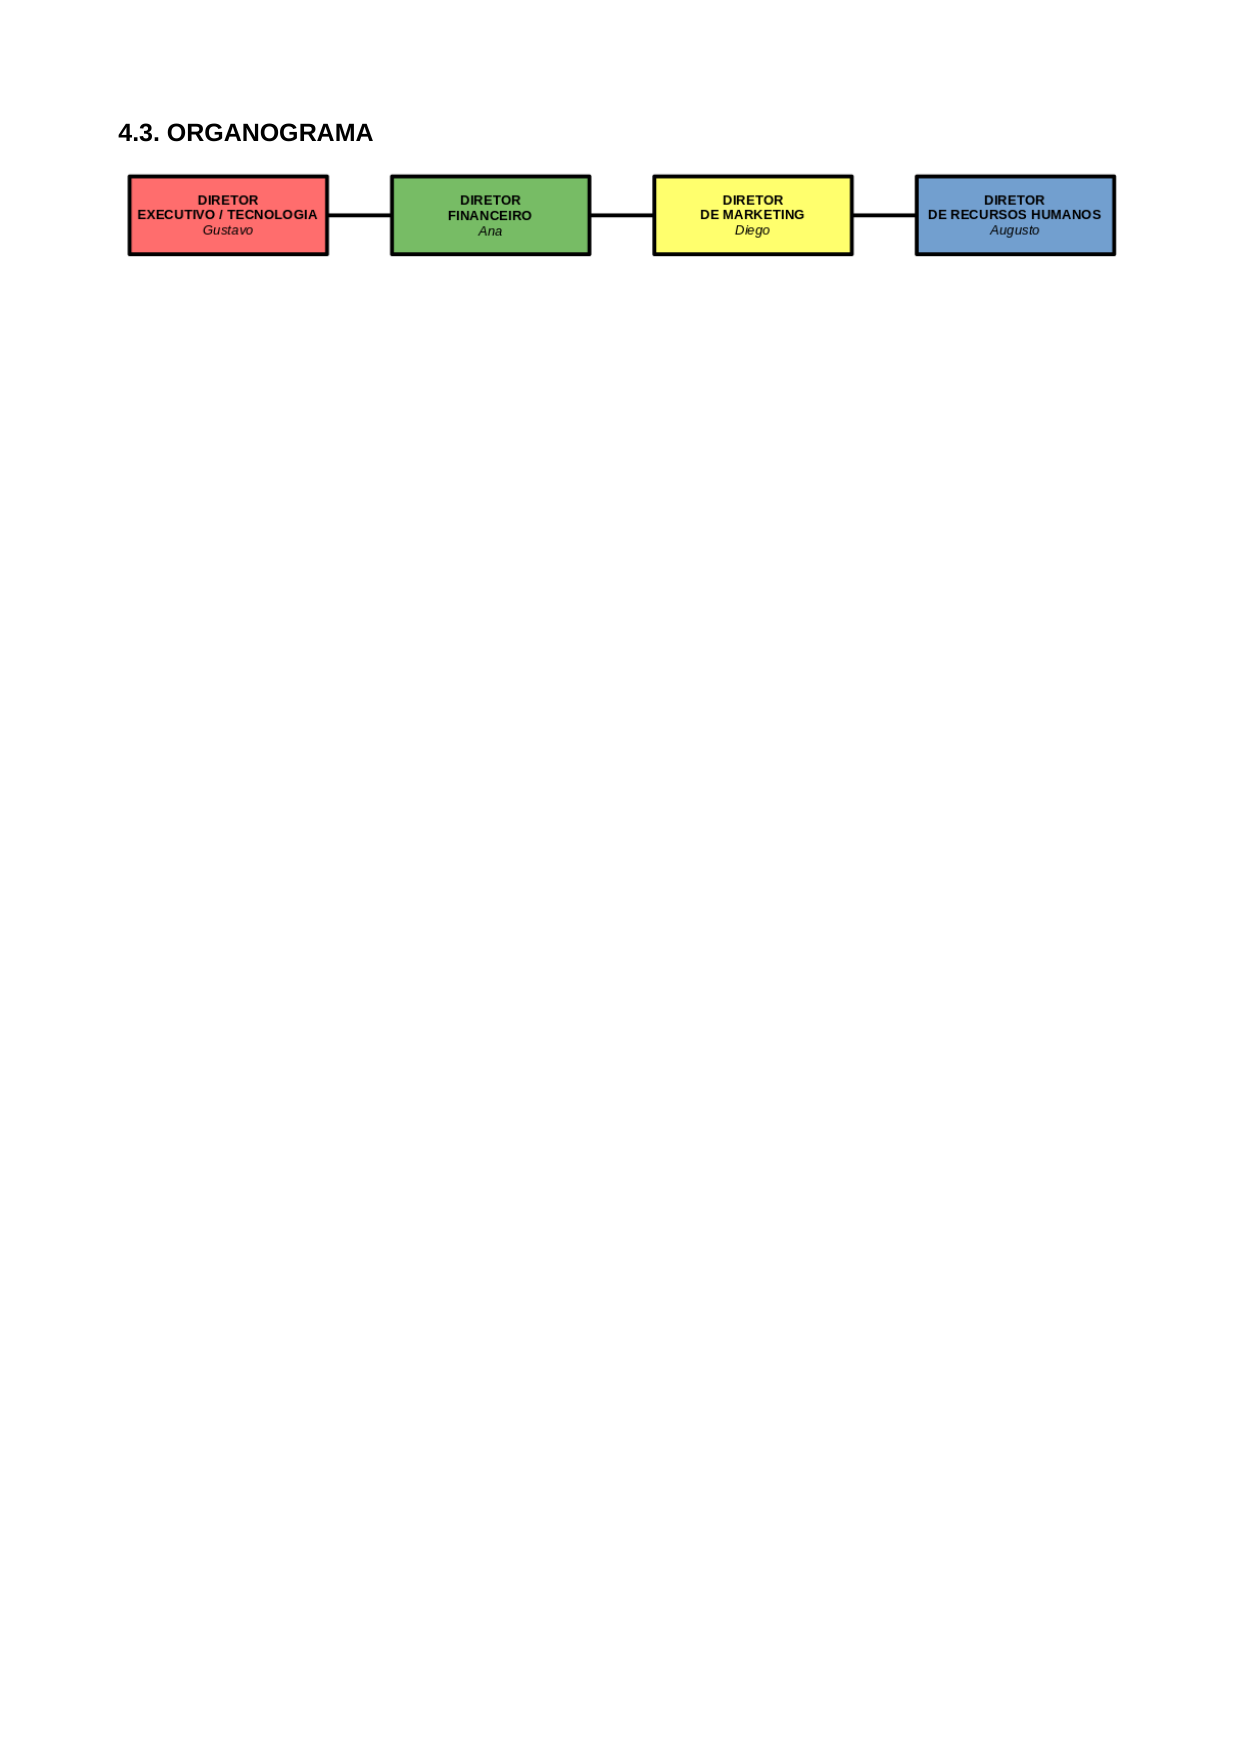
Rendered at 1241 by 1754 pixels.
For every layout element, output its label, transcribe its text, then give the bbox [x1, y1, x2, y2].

picture [118, 146, 1123, 284]
subtitle 4.3. ORGANOGRAMA [118, 118, 1122, 146]
